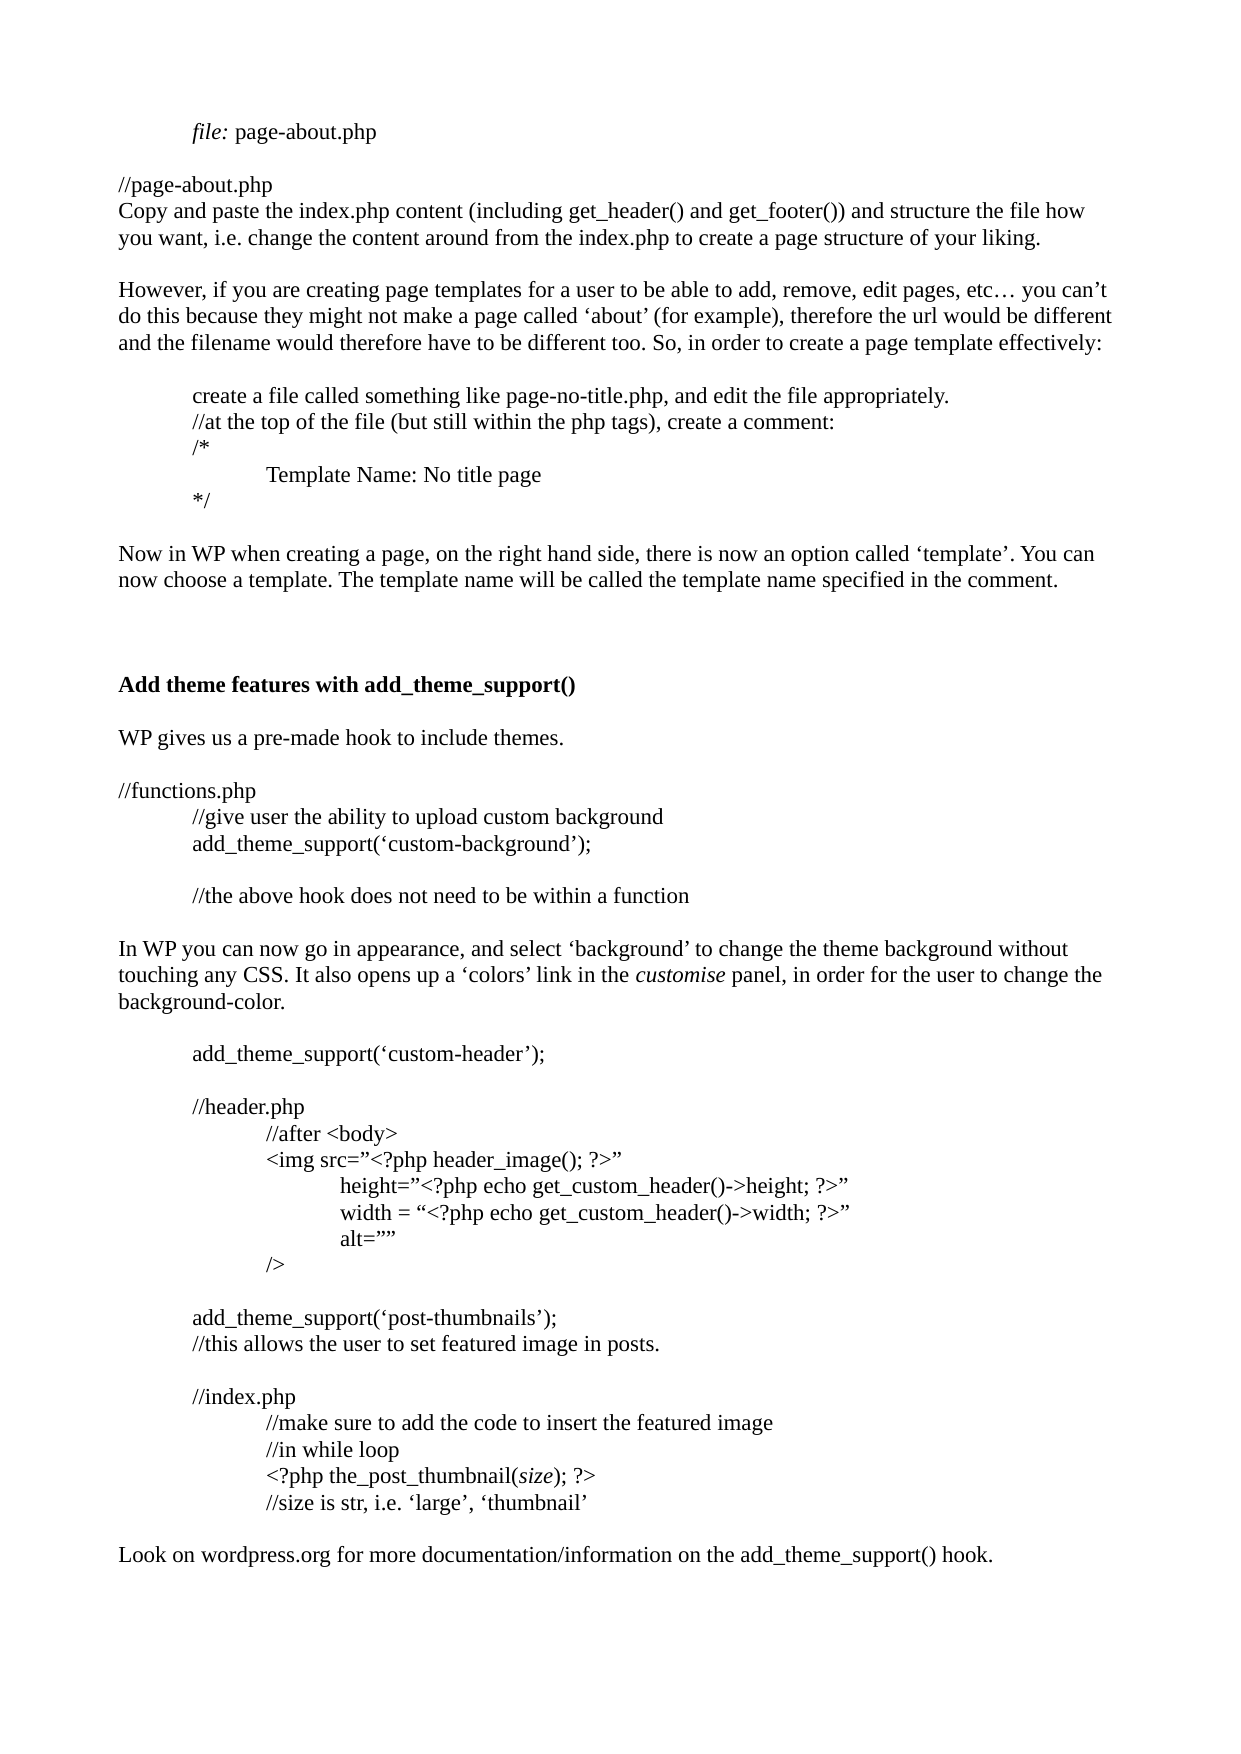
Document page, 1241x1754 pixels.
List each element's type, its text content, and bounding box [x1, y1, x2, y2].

text //size is str, i.e. ‘large’, ‘thumbnail’ [118, 1488, 1122, 1515]
text add_theme_support(‘post-thumbnails’); [118, 1304, 1122, 1330]
text Now in WP when creating a page, on the right hand side, there is now an option called ‘template’. You can now choose a template. The template name will be called the template name specified in the comment. [118, 540, 1122, 592]
text width = “<?php echo get_custom_header()->width; ?>” [118, 1199, 1122, 1225]
text add_theme_support(‘custom-background’); [118, 830, 1122, 856]
text create a file called something like page-no-title.php, and edit the file appropriately. [118, 382, 1122, 408]
text <img src=”<?php header_image(); ?>” [118, 1146, 1122, 1172]
text add_theme_support(‘custom-header’); [118, 1041, 1122, 1067]
text */ [118, 487, 1122, 513]
text /* [118, 434, 1122, 461]
text //after <body> [118, 1119, 1122, 1146]
text Look on wordpress.org for more documentation/information on the add_theme_support() hook. [118, 1541, 1122, 1568]
text Add theme features with add_theme_support() [118, 672, 1122, 698]
text Copy and paste the index.php content (including get_header() and get_footer()) and structure the file how you want, i.e. change the content around from the index.php to create a page structure of your liking. [118, 197, 1122, 250]
text <?php the_post_thumbnail(size); ?> [118, 1462, 1122, 1488]
text Template Name: No title page [118, 461, 1122, 487]
text //this allows the user to set featured image in posts. [118, 1330, 1122, 1357]
text file: page-about.php [118, 118, 1122, 144]
text //in while loop [118, 1436, 1122, 1462]
text //the above hook does not need to be within a function [118, 882, 1122, 909]
text WP gives us a pre-made hook to include themes. [118, 724, 1122, 751]
text //header.php [118, 1093, 1122, 1119]
text //index.php [118, 1383, 1122, 1409]
text height=”<?php echo get_custom_header()->height; ?>” [118, 1172, 1122, 1199]
text //page-about.php [118, 171, 1122, 197]
text /> [118, 1251, 1122, 1278]
text //at the top of the file (but still within the php tags), create a comment: [118, 408, 1122, 434]
text alt=”” [118, 1225, 1122, 1251]
text However, if you are creating page templates for a user to be able to add, remove, edit pages, etc… you can’t do this because they might not make a page called ‘about’ (for example), therefore the url would be different and the filename would therefore have to be different too. So, in order to create a page template effectively: [118, 276, 1122, 355]
text //functions.php [118, 777, 1122, 803]
text //give user the ability to upload custom background [118, 803, 1122, 830]
text In WP you can now go in appearance, and select ‘background’ to change the theme background without touching any CSS. It also opens up a ‘colors’ link in the customise panel, in order for the user to change the background-color. [118, 935, 1122, 1014]
text //make sure to add the code to insert the featured image [118, 1409, 1122, 1436]
